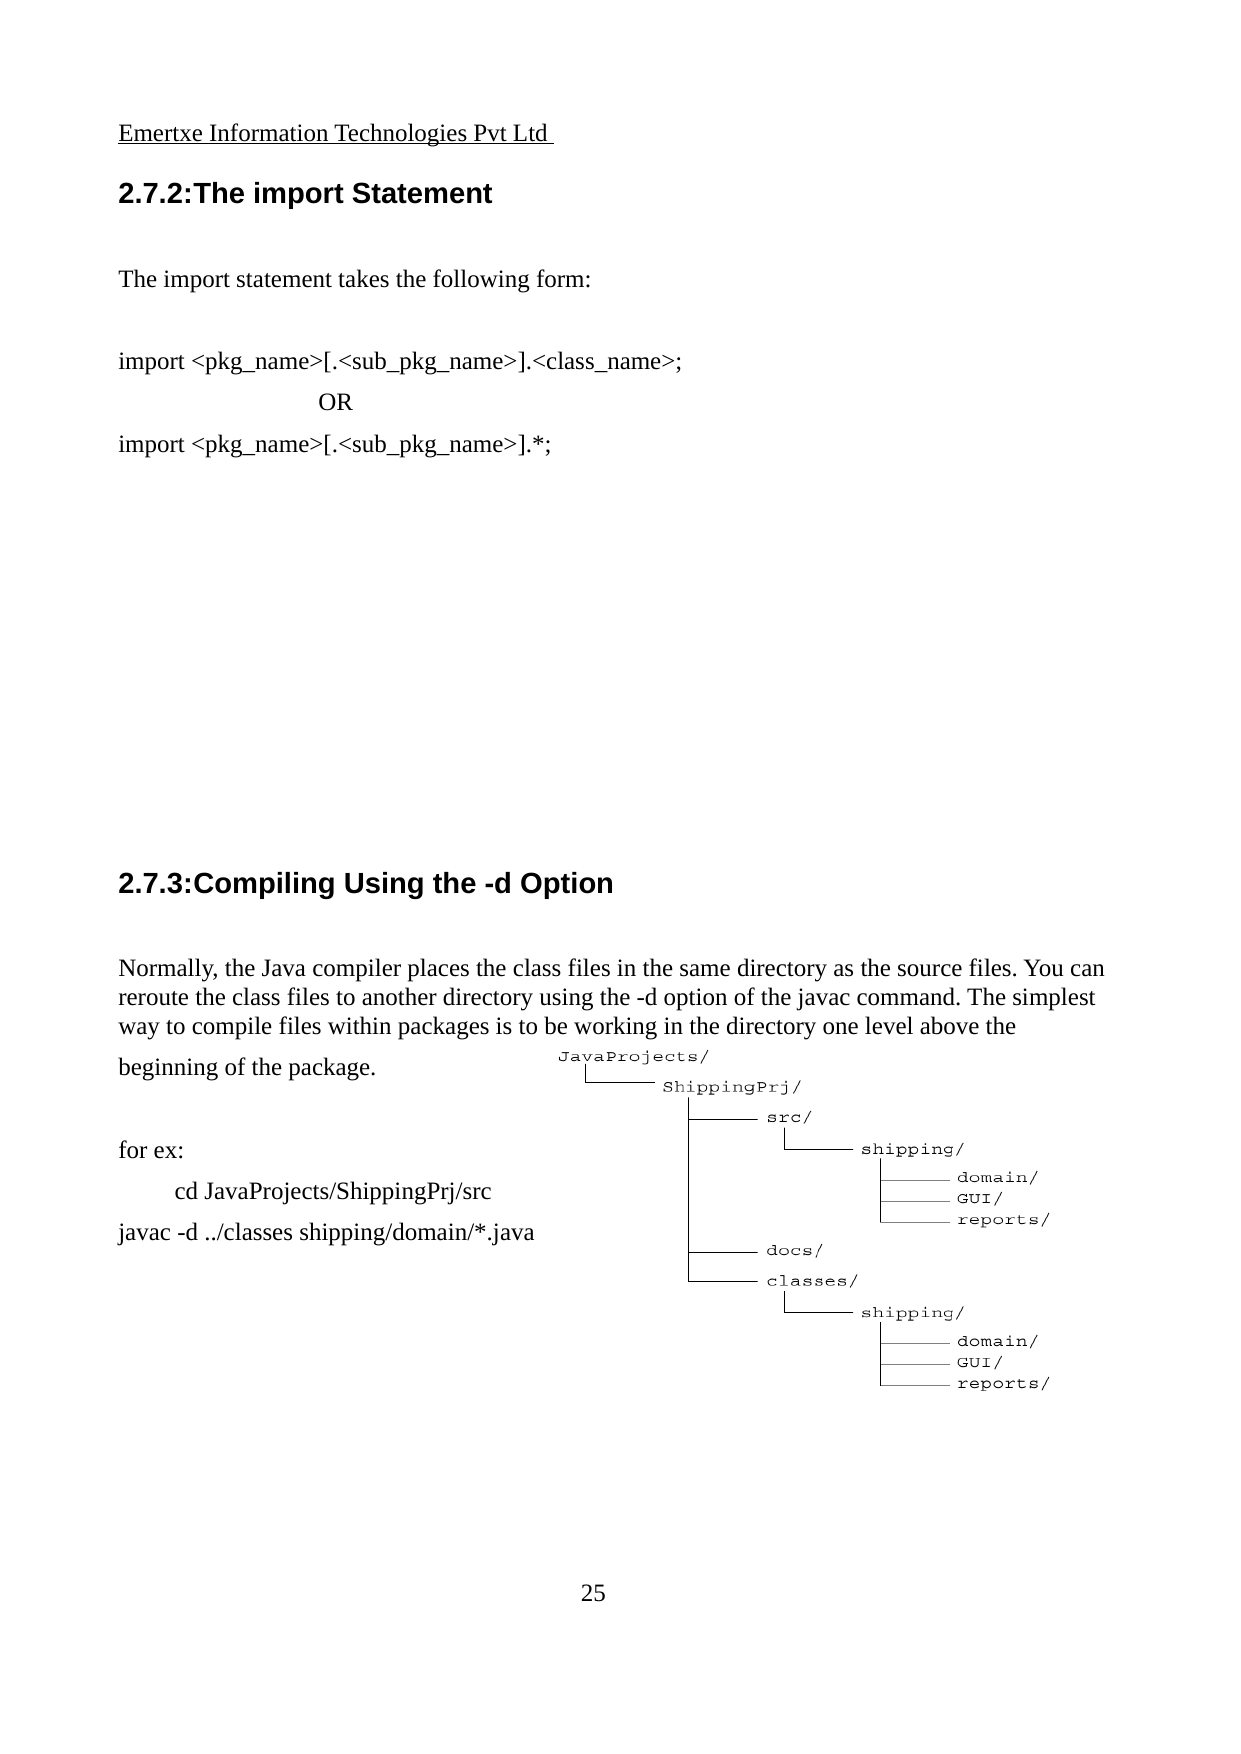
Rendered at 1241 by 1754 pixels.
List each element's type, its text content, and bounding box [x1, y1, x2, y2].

text OR [118, 387, 1122, 416]
text import <pkg_name>[.<sub_pkg_name>].<class_name>; [118, 346, 1122, 375]
text import <pkg_name>[.<sub_pkg_name>].*; [118, 429, 1122, 457]
text javac -d ../classes shipping/domain/*.java [118, 1217, 549, 1246]
text cd JavaProjects/ShippingPrj/src [118, 1176, 549, 1205]
text The import statement takes the following form: [118, 264, 1122, 292]
picture [549, 1044, 1086, 1401]
text [1086, 1176, 1122, 1205]
text [1086, 1135, 1122, 1163]
text for ex: [118, 1135, 549, 1163]
text [1086, 1217, 1122, 1246]
text beginning of the package. [118, 1052, 549, 1081]
text Normally, the Java compiler places the class files in the same directory as the source files. You can reroute the class files to another directory using the -d option of the javac command. The simplest way to compile files within packages is to be working in the directory one level above the [118, 953, 1122, 1040]
subtitle The import Statement [118, 176, 1122, 210]
subtitle Compiling Using the -d Option [118, 866, 1122, 900]
text [1086, 1052, 1122, 1081]
